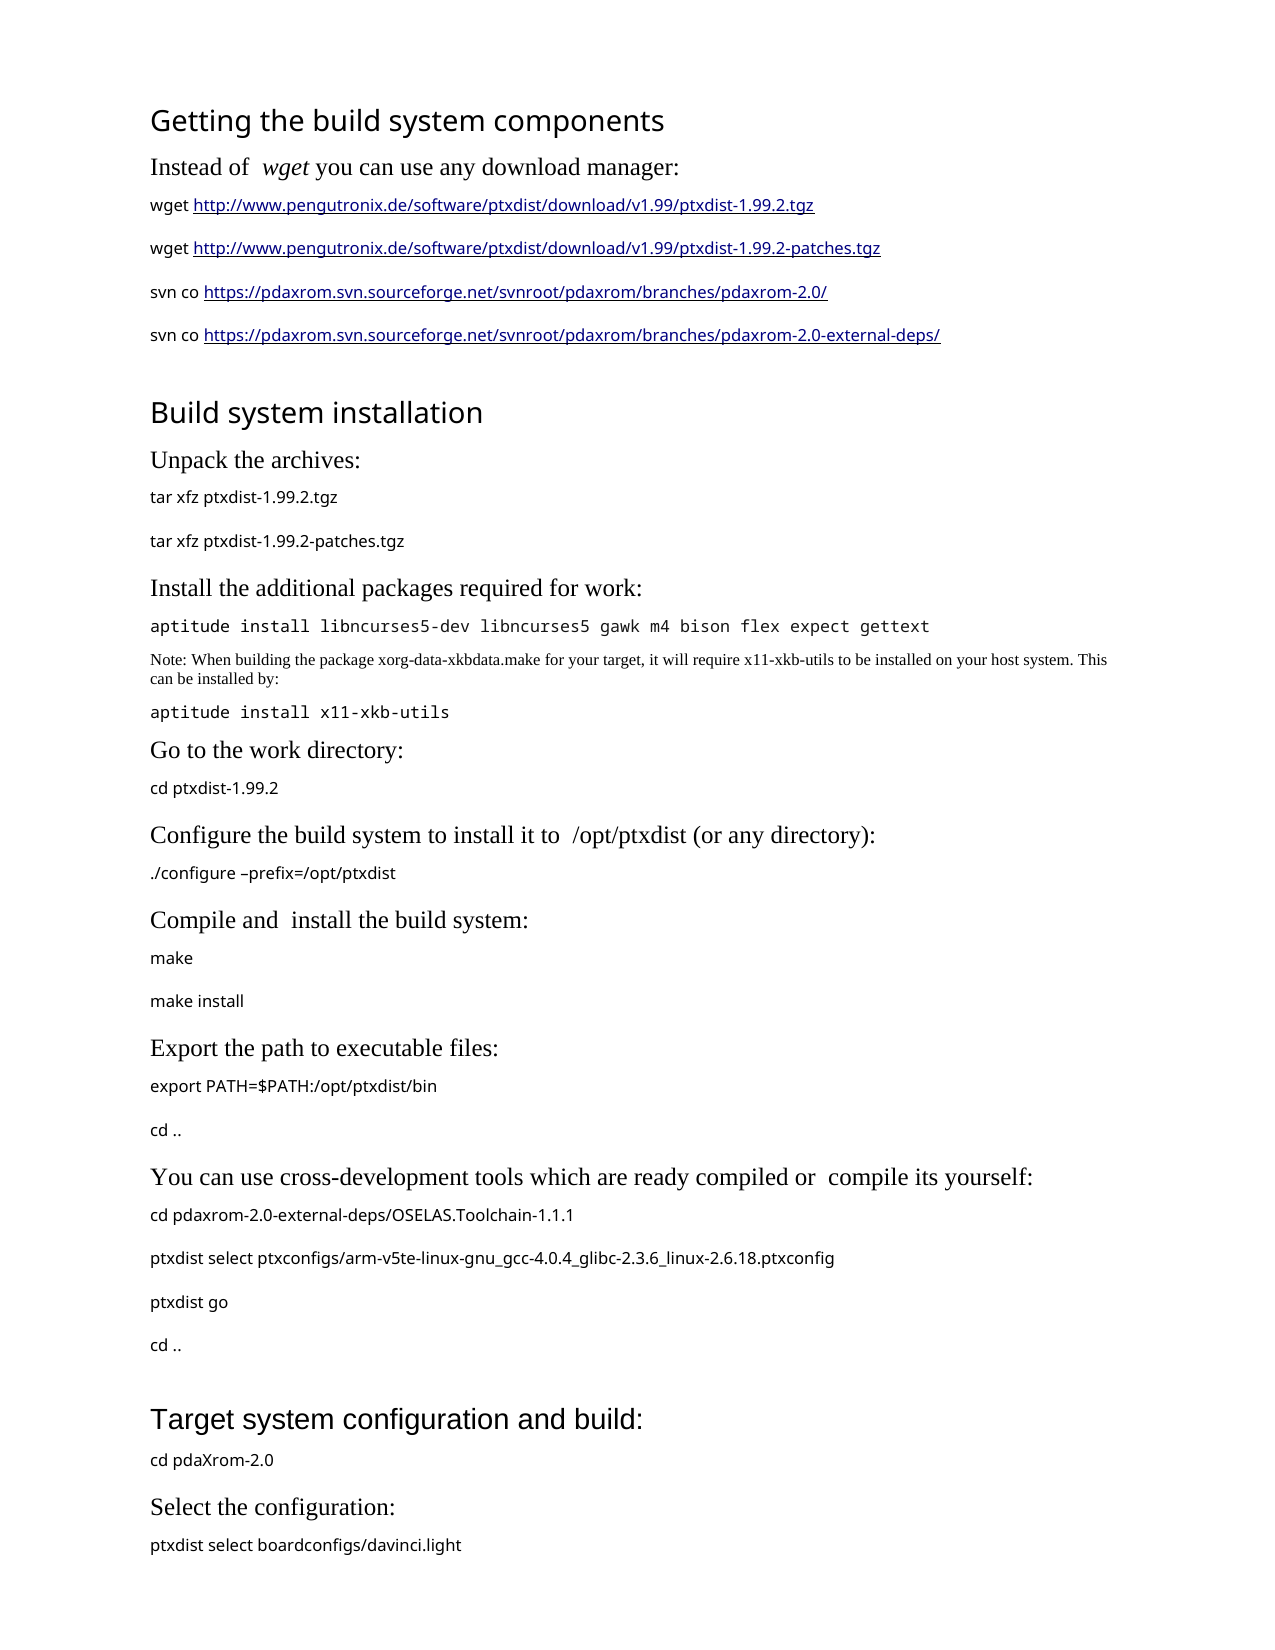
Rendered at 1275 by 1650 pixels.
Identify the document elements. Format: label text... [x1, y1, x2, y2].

text Install the additional packages required for work: [150, 573, 1125, 602]
text You can use cross-development tools which are ready compiled or compile its yourself: [150, 1162, 1125, 1191]
text Note: When building the package xorg-data-xkbdata.make for your target, it will require x11-xkb-utils to be installed on your host system. This can be installed by: [150, 649, 1125, 688]
text aptitude install libncurses5-dev libncurses5 gawk m4 bison flex expect gettext [150, 614, 1125, 637]
text tar xfz ptxdist-1.99.2.tgz [150, 486, 1125, 509]
text cd .. [150, 1334, 1125, 1356]
title Target system configuration and build: [150, 1402, 1125, 1436]
text cd pdaxrom-2.0-external-deps/OSELAS.Toolchain-1.1.1 [150, 1203, 1125, 1226]
text export PATH=$PATH:/opt/ptxdist/bin [150, 1075, 1125, 1097]
text Build system installation [150, 393, 1125, 432]
text cd pdaXrom-2.0 [150, 1448, 1125, 1471]
text Getting the build system components [150, 100, 1125, 140]
text Unpack the archives: [150, 445, 1125, 473]
text cd .. [150, 1118, 1125, 1141]
text Select the configuration: [150, 1492, 1125, 1521]
text svn co https://pdaxrom.svn.sourceforge.net/svnroot/pdaxrom/branches/pdaxrom-2.0/ [150, 281, 1125, 303]
text Configure the build system to install it to /opt/ptxdist (or any directory): [150, 820, 1125, 849]
text cd ptxdist-1.99.2 [150, 777, 1125, 799]
text Compile and install the build system: [150, 905, 1125, 934]
text Instead of wget you can use any download manager: [150, 152, 1125, 181]
text ./configure –prefix=/opt/ptxdist [150, 862, 1125, 884]
text make install [150, 990, 1125, 1013]
text ptxdist select boardconfigs/davinci.light [150, 1533, 1125, 1556]
text make [150, 946, 1125, 969]
text wget http://www.pengutronix.de/software/ptxdist/download/v1.99/ptxdist-1.99.2.tgz [150, 193, 1125, 216]
text wget http://www.pengutronix.de/software/ptxdist/download/v1.99/ptxdist-1.99.2-patches.tgz [150, 237, 1125, 260]
text aptitude install x11-xkb-utils [150, 700, 1125, 723]
text tar xfz ptxdist-1.99.2-patches.tgz [150, 529, 1125, 552]
text svn co https://pdaxrom.svn.sourceforge.net/svnroot/pdaxrom/branches/pdaxrom-2.0-external-deps/ [150, 324, 1125, 347]
text Go to the work directory: [150, 736, 1125, 764]
text ptxdist select ptxconfigs/arm-v5te-linux-gnu_gcc-4.0.4_glibc-2.3.6_linux-2.6.18.ptxconfig [150, 1247, 1125, 1269]
text Export the path to executable files: [150, 1033, 1125, 1062]
text ptxdist go [150, 1290, 1125, 1313]
